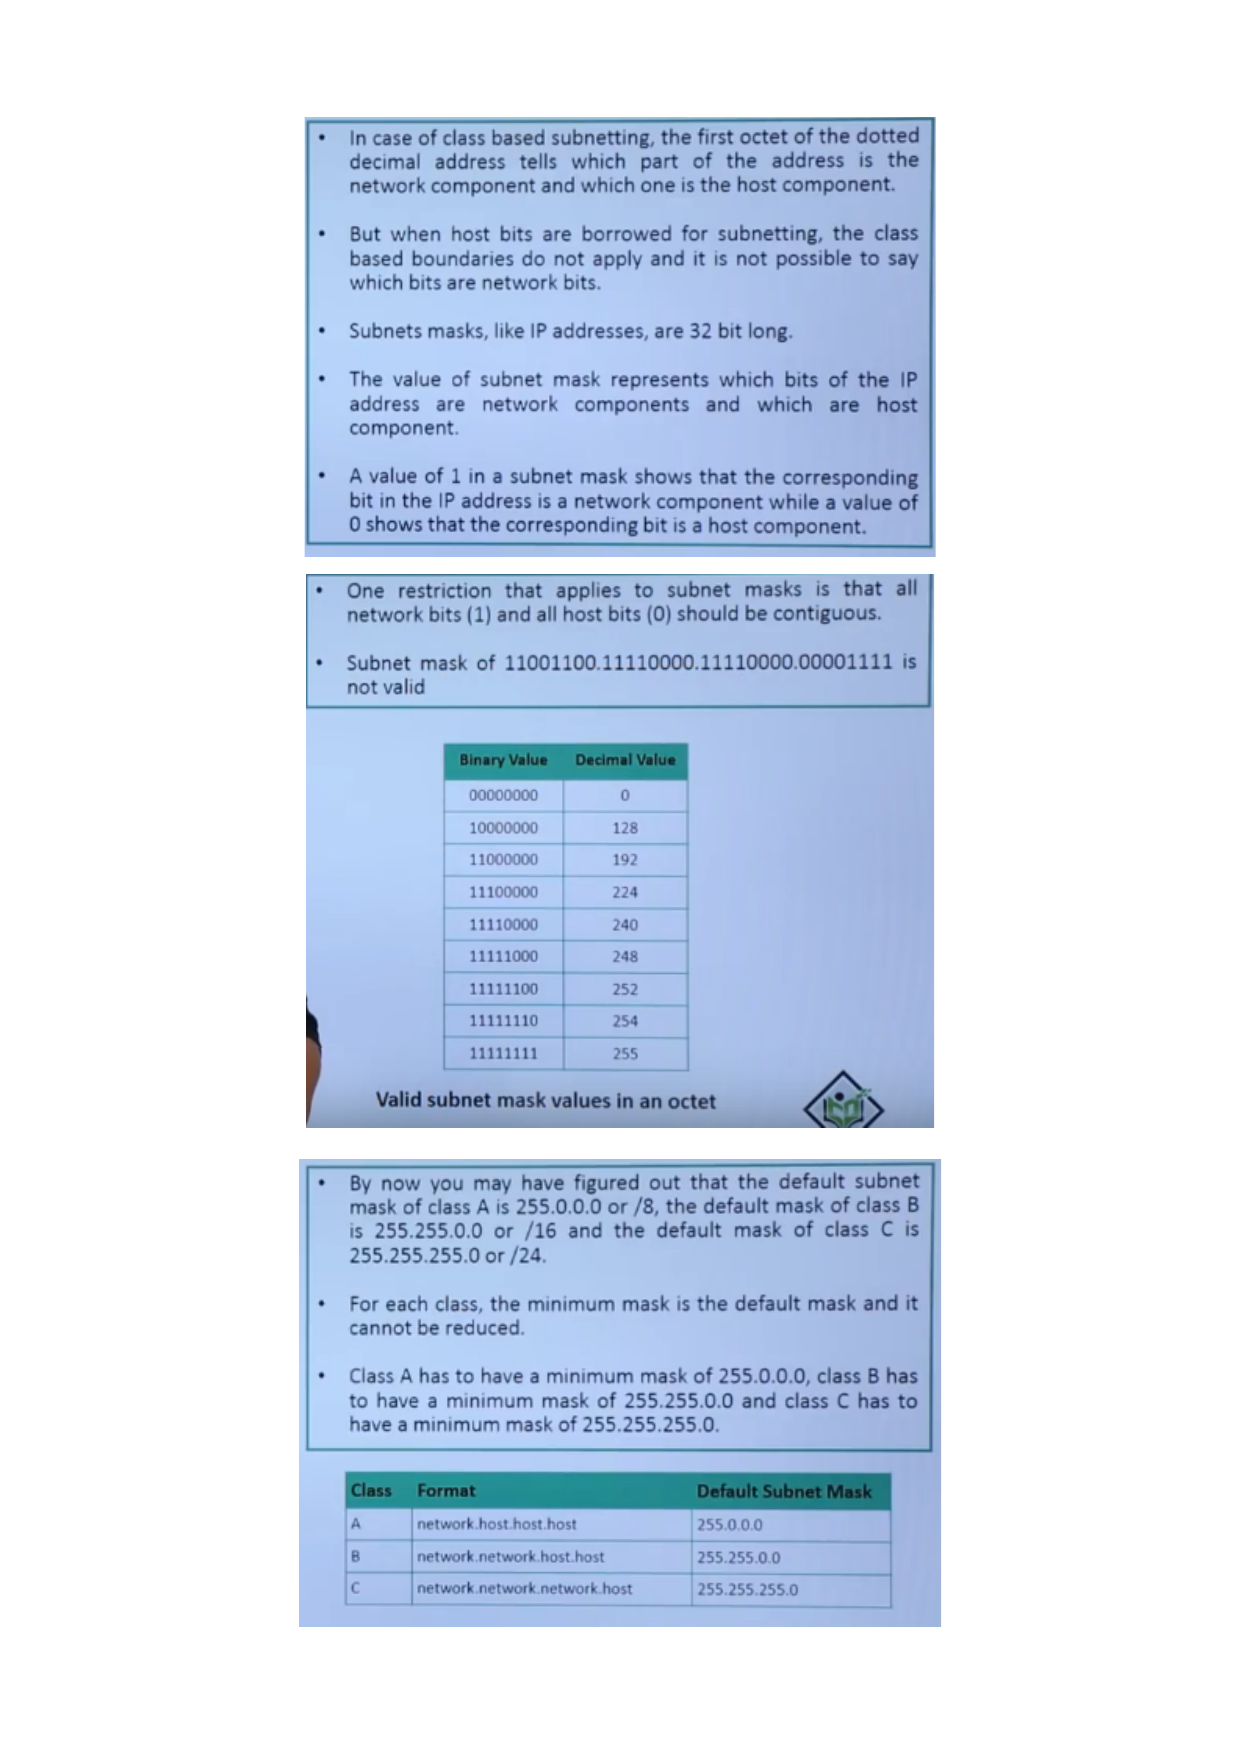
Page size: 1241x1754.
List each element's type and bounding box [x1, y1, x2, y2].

picture [306, 574, 935, 1128]
picture [304, 117, 936, 557]
picture [299, 1159, 942, 1627]
